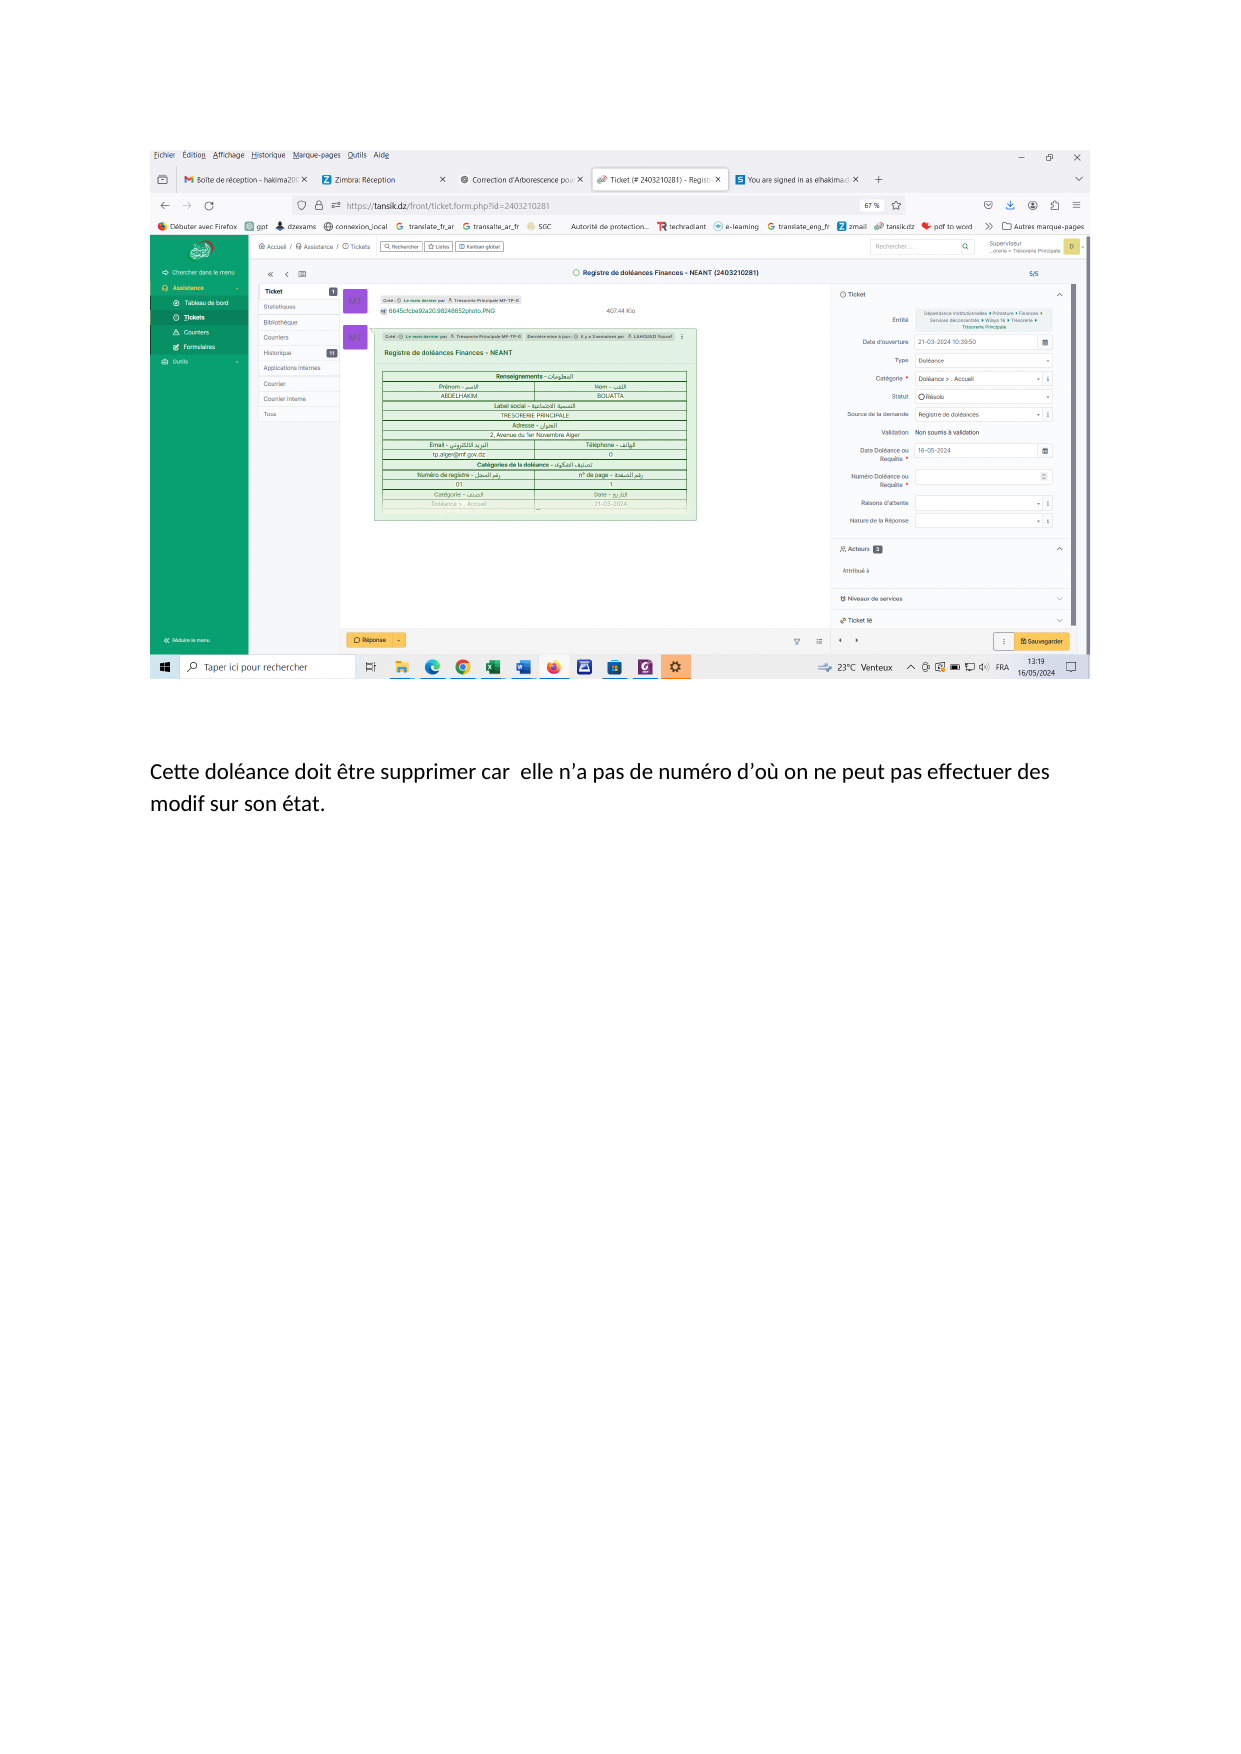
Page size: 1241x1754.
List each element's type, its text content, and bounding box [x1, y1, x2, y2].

text Cette doléance doit être supprimer car elle n’a pas de numéro d’où on ne peut pas effectuer des modif sur son état. [150, 757, 1090, 817]
